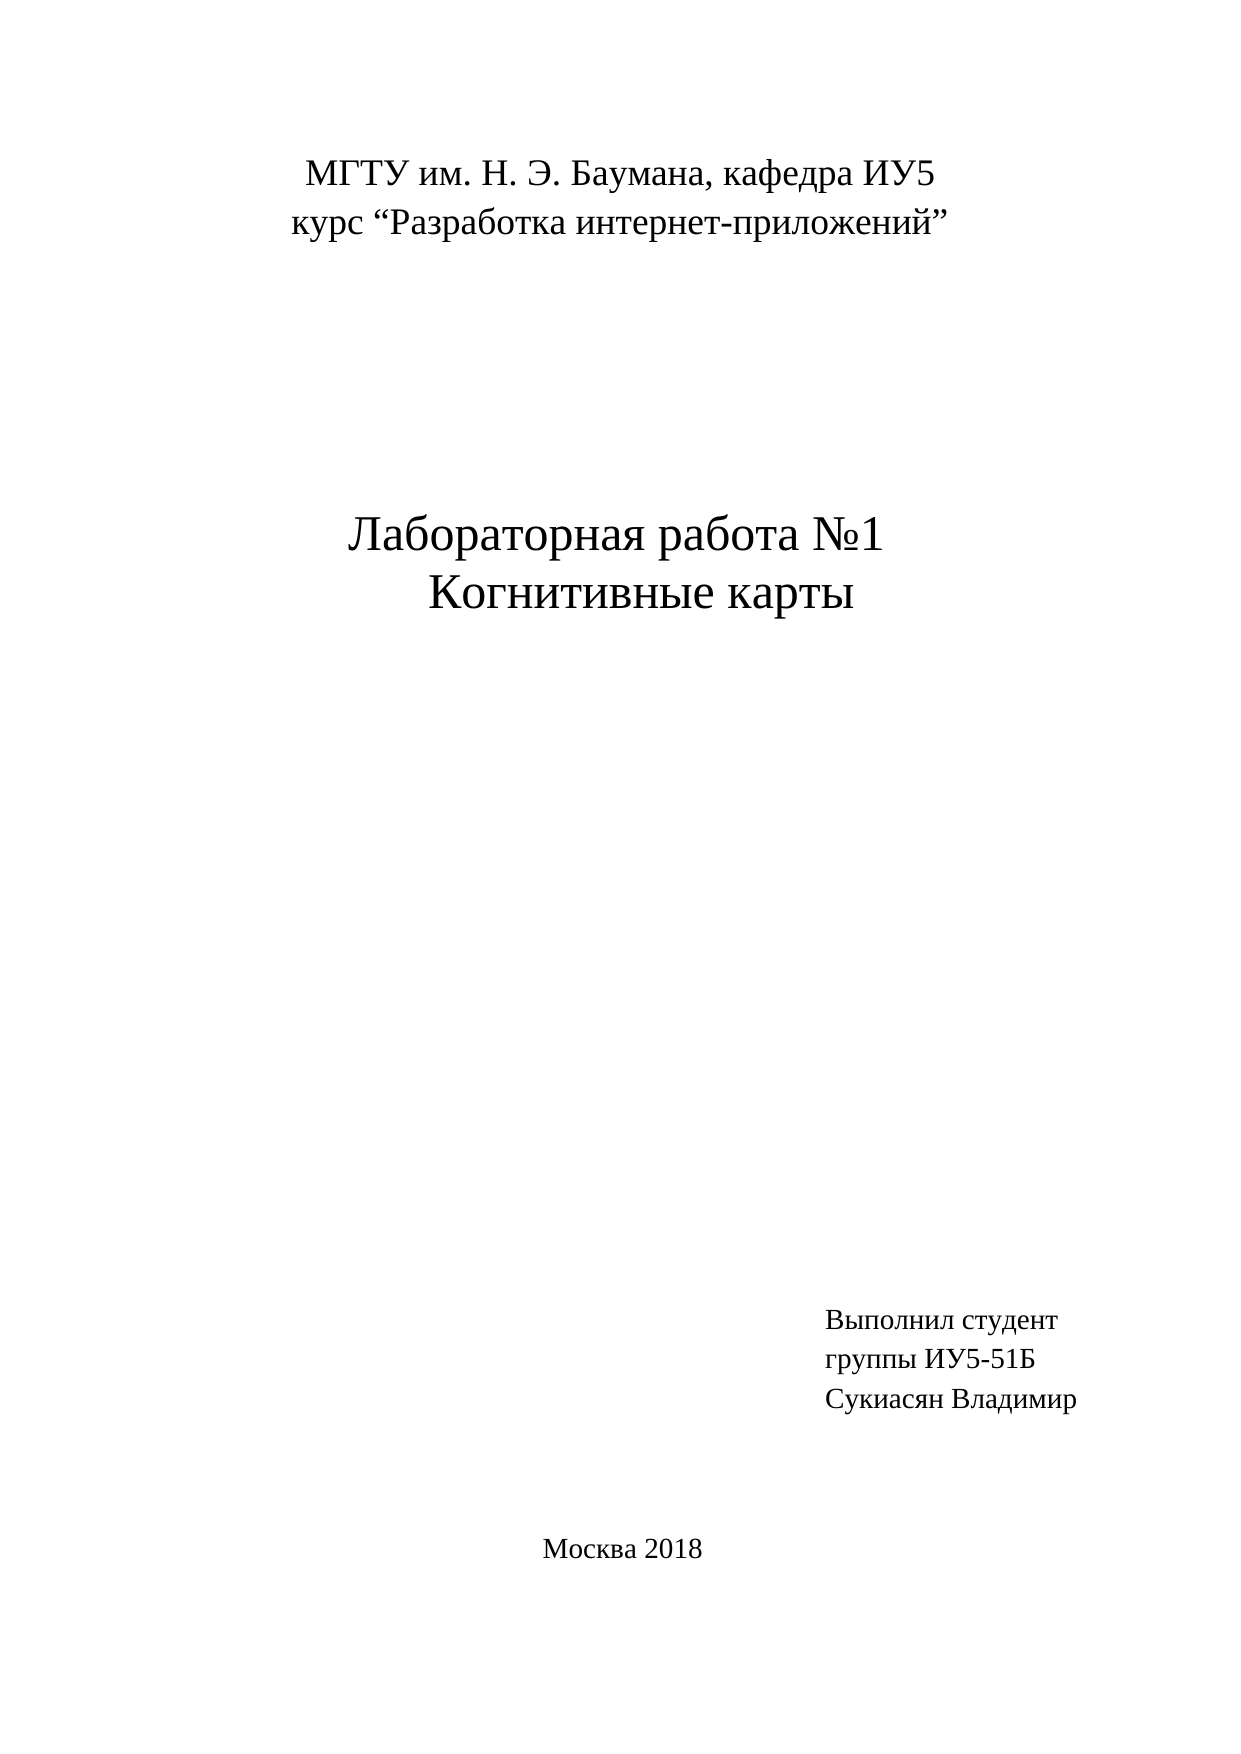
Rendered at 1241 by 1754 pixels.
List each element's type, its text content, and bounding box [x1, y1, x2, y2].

text группы ИУ5-51Б [155, 1342, 1090, 1375]
text Сукиасян Владимир [155, 1381, 1090, 1415]
text МГТУ им. Н. Э. Баумана, кафедра ИУ5 [150, 150, 1090, 193]
subtitle Выполнил студент [155, 1302, 1090, 1336]
text курс “Разработка интернет-приложений” [150, 199, 1090, 243]
title Лабораторная работа №1 Когнитивные карты [155, 504, 1090, 619]
subtitle Москва 2018 [155, 1532, 1090, 1565]
